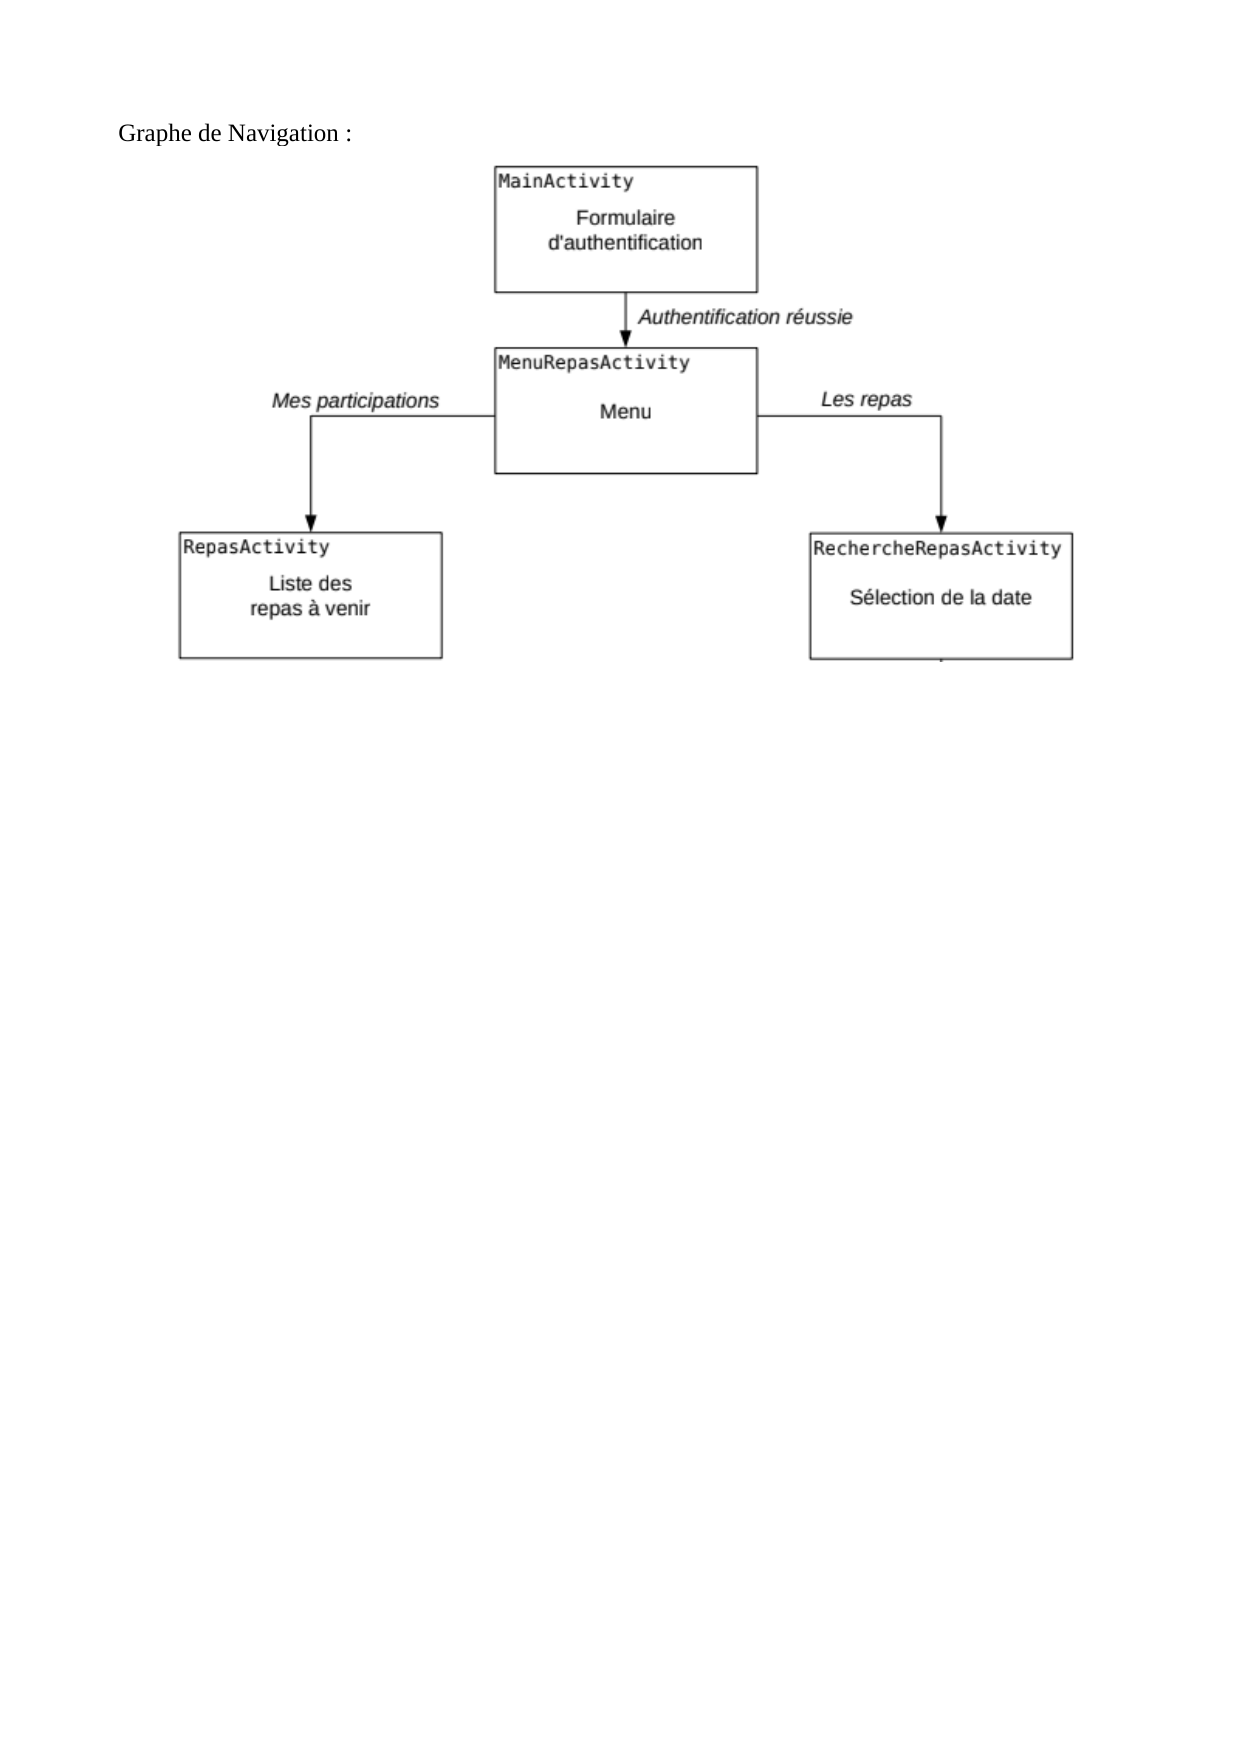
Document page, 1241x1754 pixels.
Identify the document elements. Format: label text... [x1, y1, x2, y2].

text Graphe de Navigation : [118, 118, 1122, 146]
picture [118, 146, 1123, 662]
